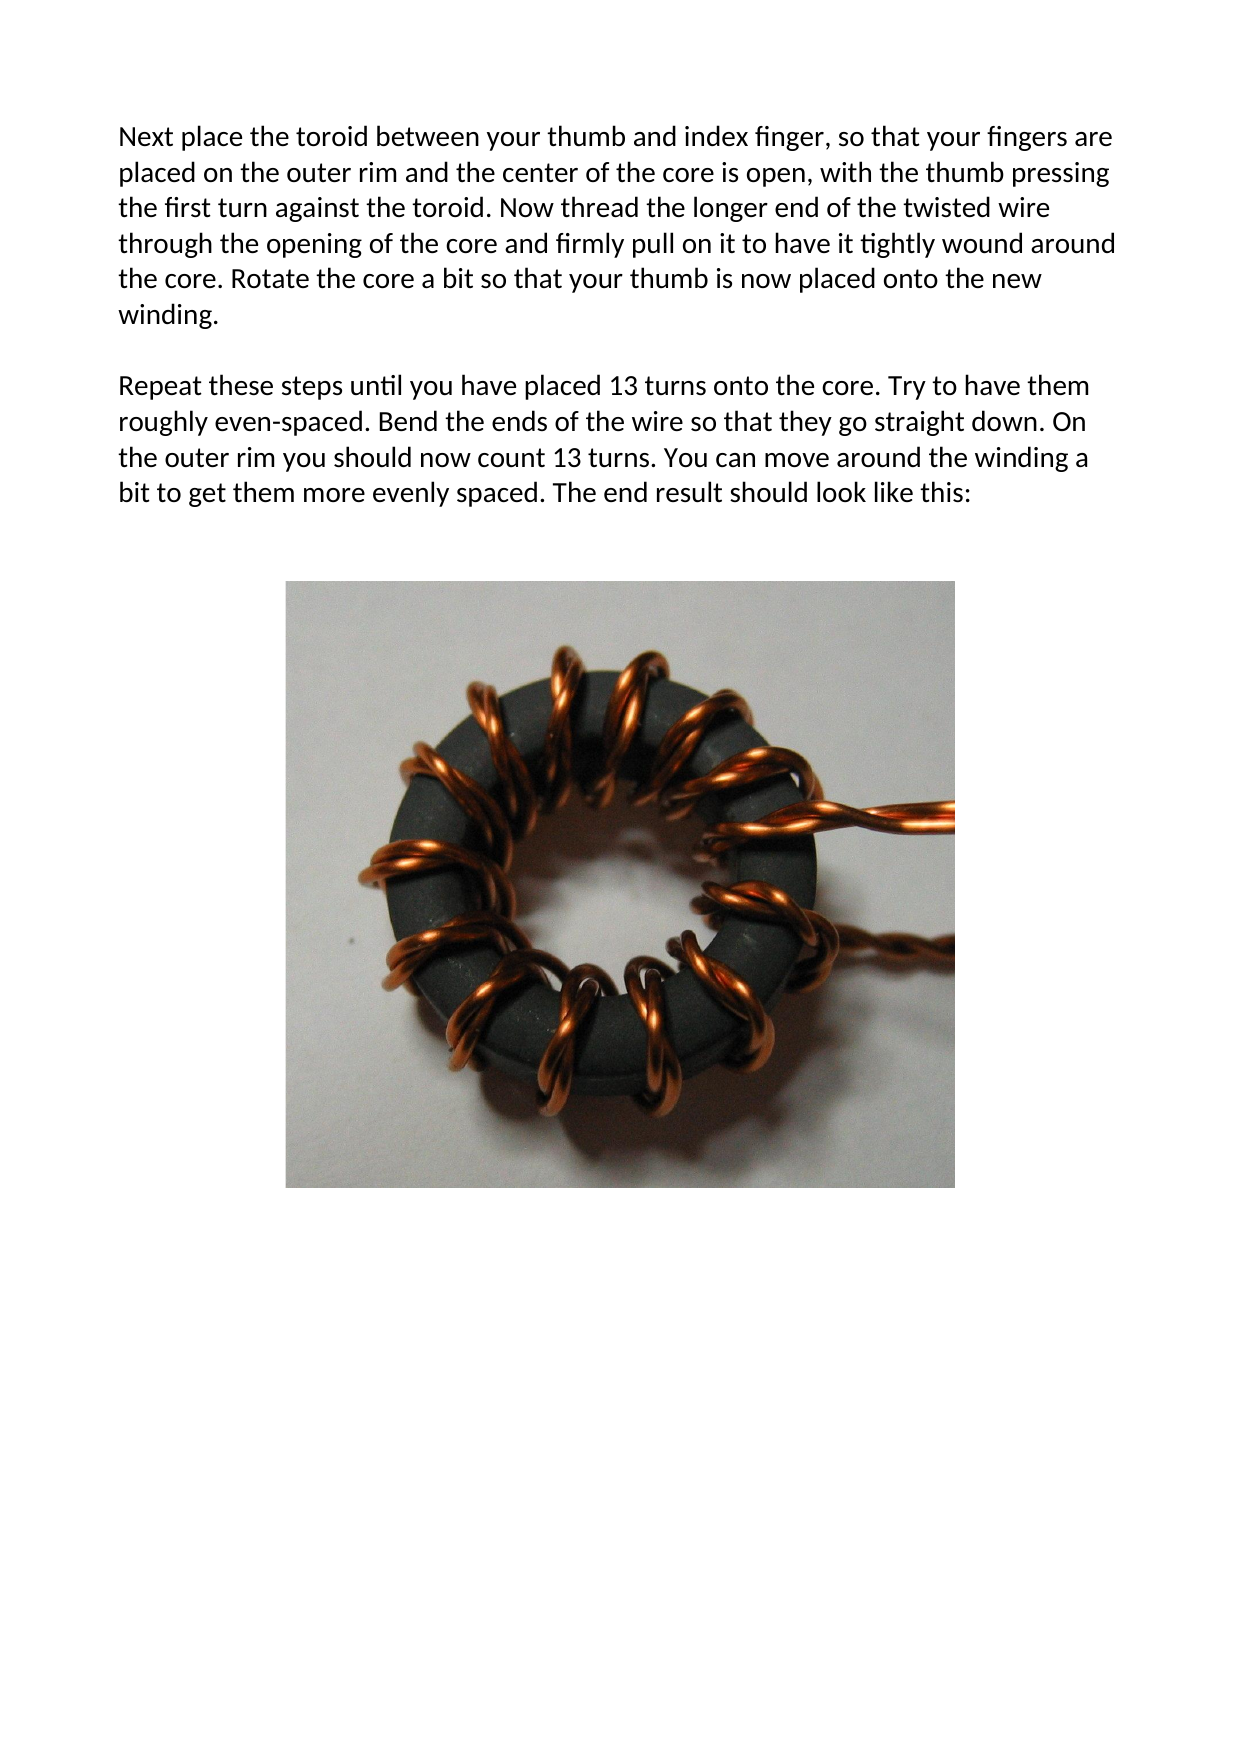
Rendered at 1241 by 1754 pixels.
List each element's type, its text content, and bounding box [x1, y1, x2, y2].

text Next place the toroid between your thumb and index finger, so that your fingers are placed on the outer rim and the center of the core is open, with the thumb pressing the first turn against the toroid. Now thread the longer end of the twisted wire through the opening of the core and firmly pull on it to have it tightly wound around the core. Rotate the core a bit so that your thumb is now placed onto the new winding. [118, 118, 1122, 332]
text Repeat these steps until you have placed 13 turns onto the core. Try to have them roughly even-spaced. Bend the ends of the wire so that they go straight down. On the outer rim you should now count 13 turns. You can move around the winding a bit to get them more evenly spaced. The end result should look like this: [118, 367, 1122, 510]
picture [285, 581, 955, 1188]
